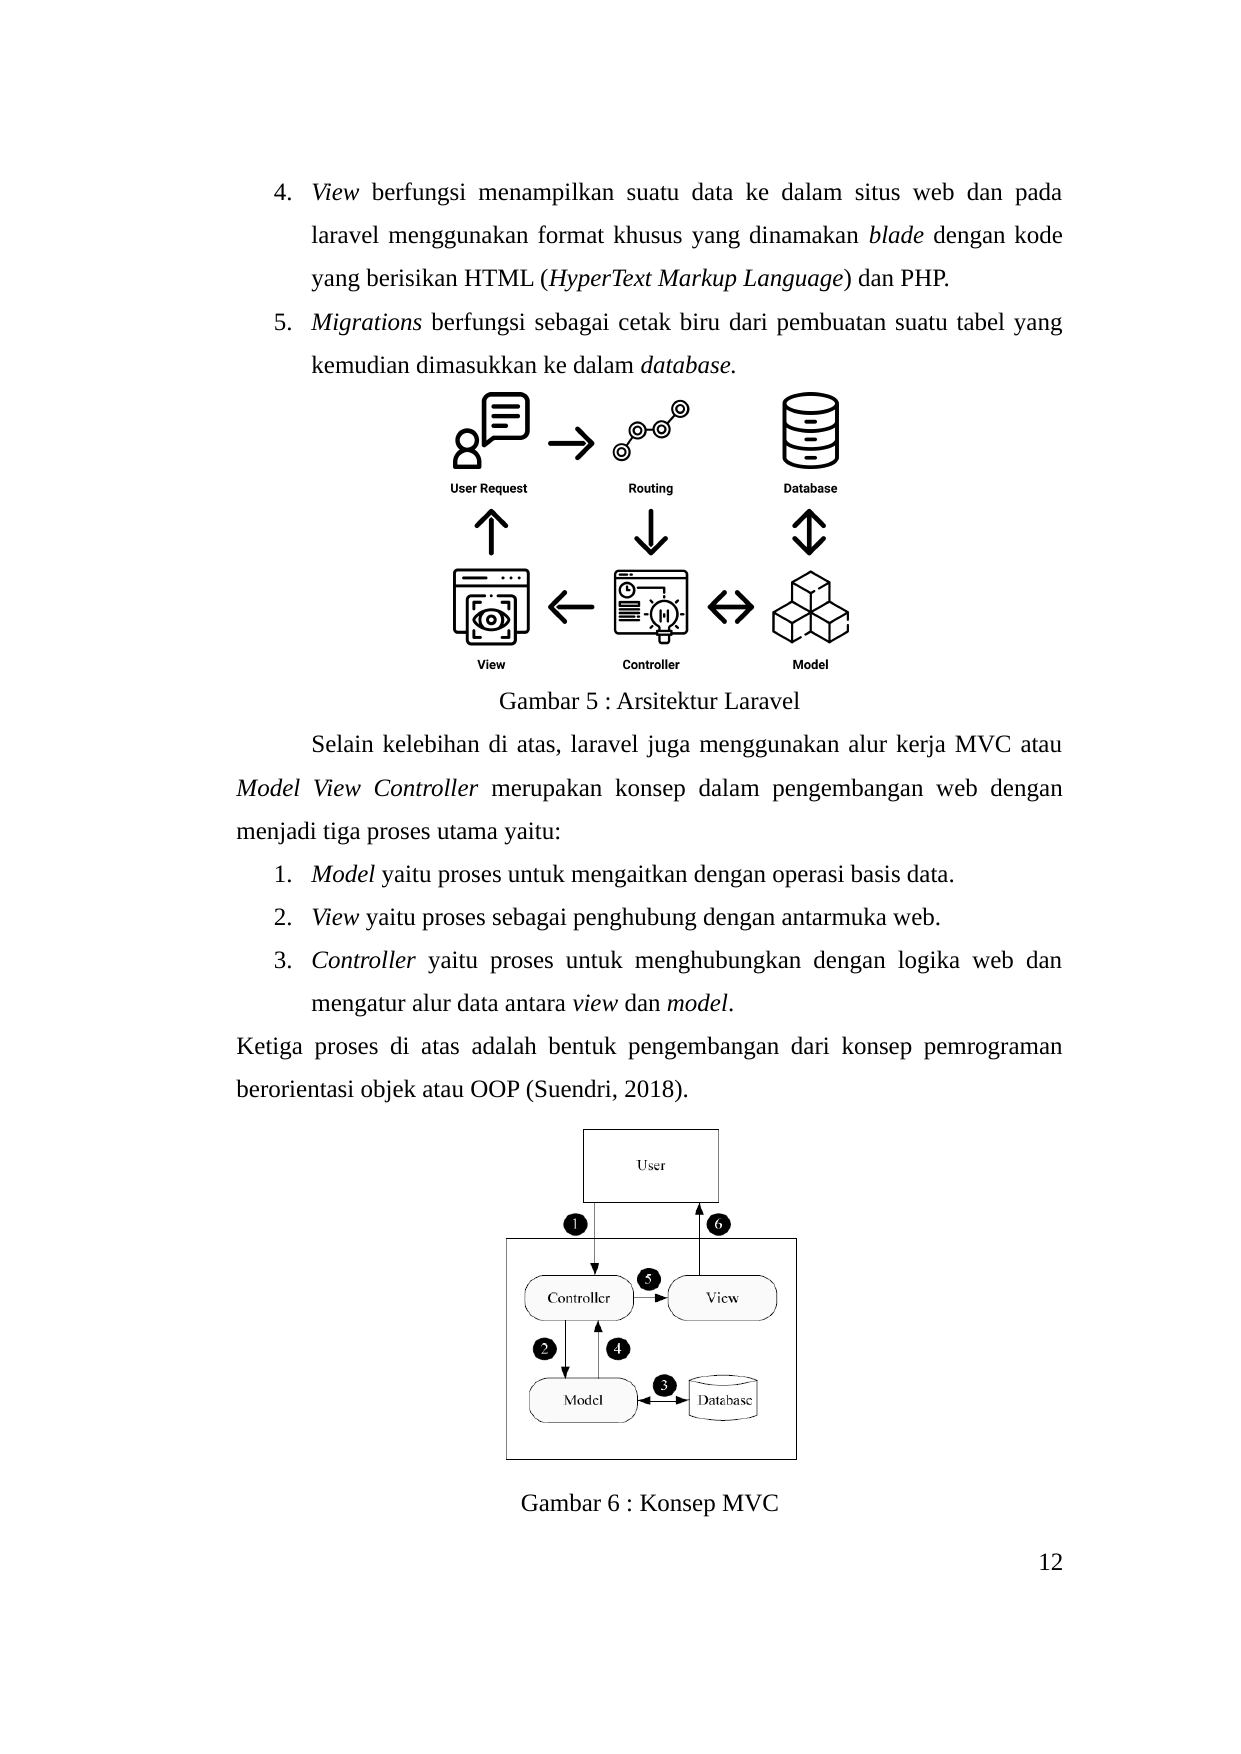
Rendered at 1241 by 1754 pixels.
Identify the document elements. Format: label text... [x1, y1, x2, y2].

list View yaitu proses sebagai penghubung dengan antarmuka web. [274, 902, 1063, 931]
text Selain kelebihan di atas, laravel juga menggunakan alur kerja MVC atau Model View Controller merupakan konsep dalam pengembangan web dengan menjadi tiga proses utama yaitu: [236, 729, 1063, 844]
text Gambar 6 : Konsep MVC [236, 1488, 1063, 1517]
list Model yaitu proses untuk mengaitkan dengan operasi basis data. [274, 859, 1063, 888]
picture [450, 392, 849, 672]
list Controller yaitu proses untuk menghubungkan dengan logika web dan mengatur alur data antara view dan model. [274, 945, 1063, 1017]
list View berfungsi menampilkan suatu data ke dalam situs web dan pada laravel menggunakan format khusus yang dinamakan blade dengan kode yang berisikan HTML (HyperText Markup Language) dan PHP. [274, 177, 1063, 292]
text Gambar 5 : Arsitektur Laravel [236, 686, 1063, 715]
text Ketiga proses di atas adalah bentuk pengembangan dari konsep pemrograman berorientasi objek atau OOP (Suendri, 2018). [236, 1031, 1063, 1103]
picture [488, 1117, 811, 1474]
list Migrations berfungsi sebagai cetak biru dari pembuatan suatu tabel yang kemudian dimasukkan ke dalam database. [274, 307, 1063, 378]
